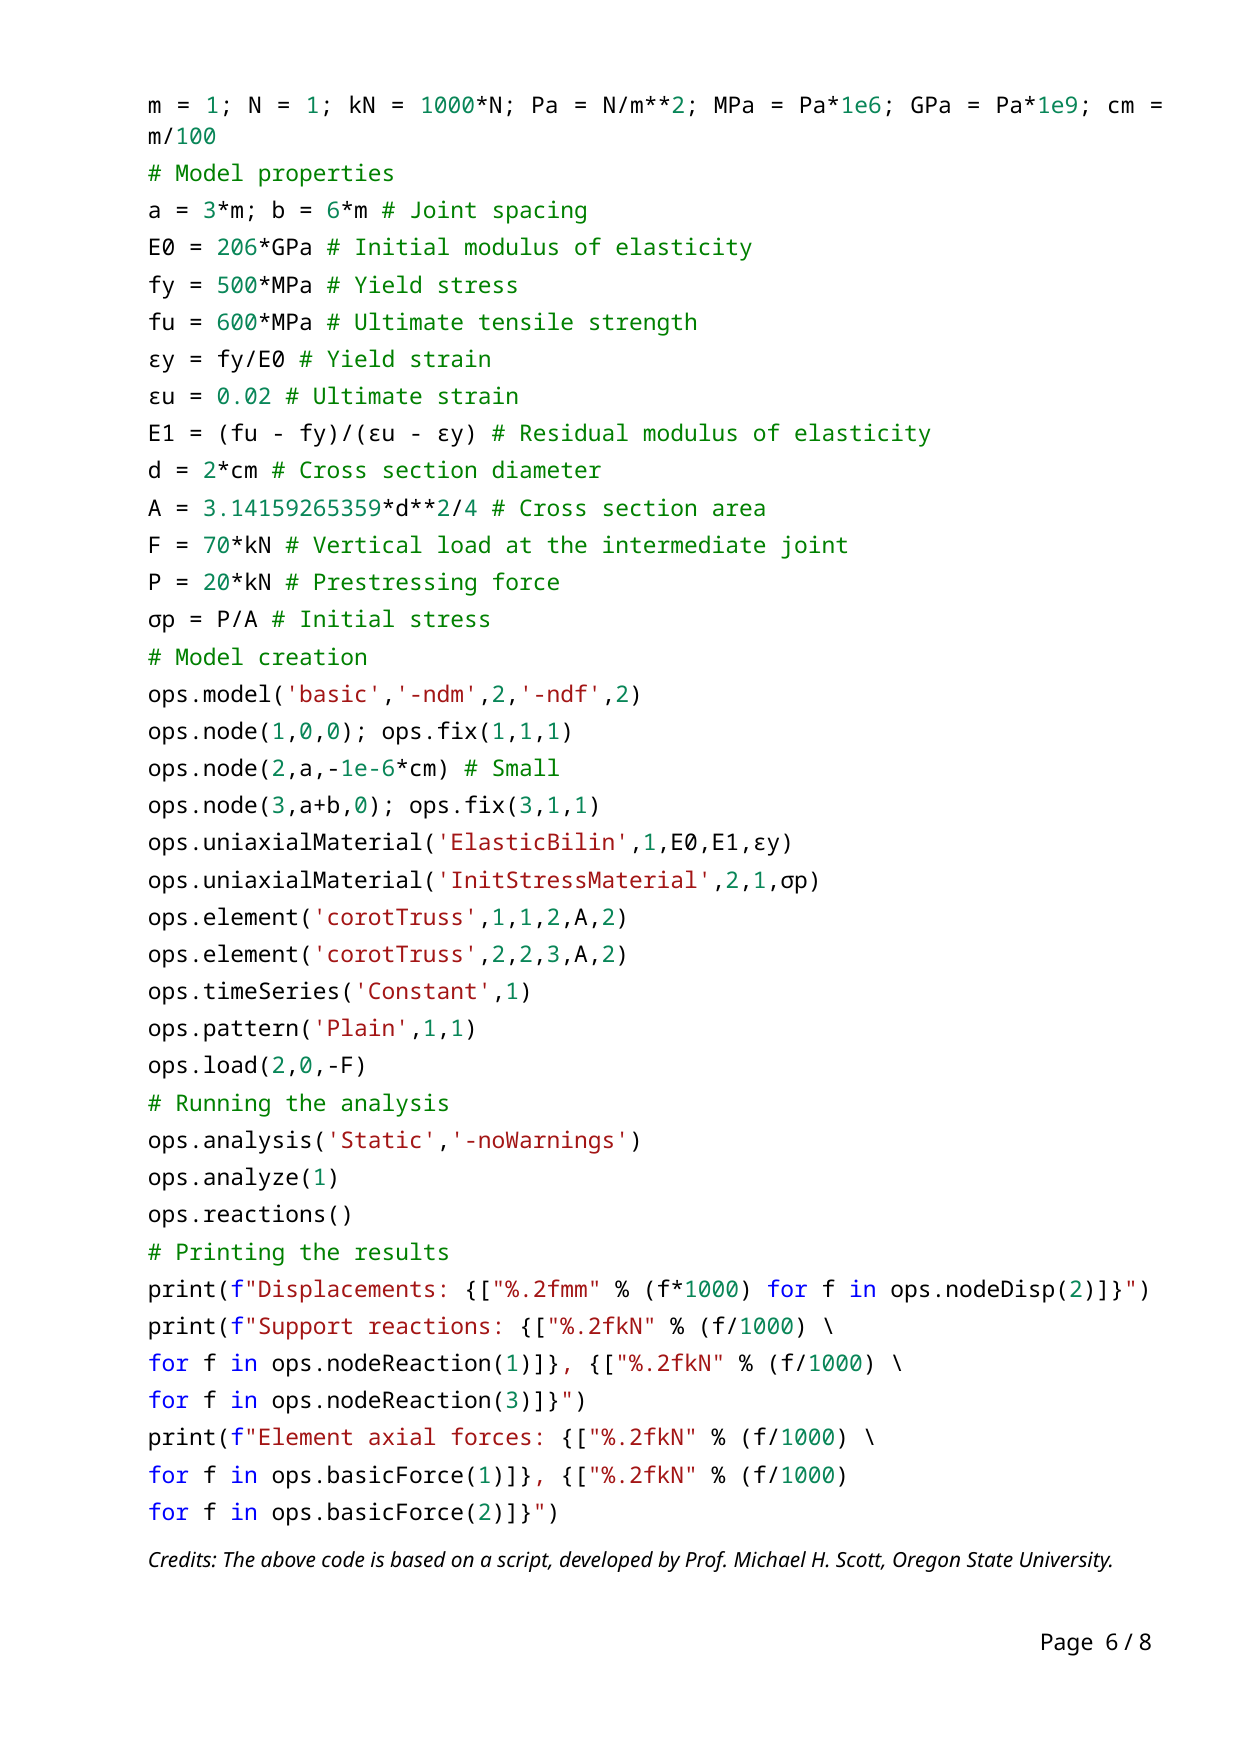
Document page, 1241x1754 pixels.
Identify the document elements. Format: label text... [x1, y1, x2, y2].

text ops.node(3,a+b,0); ops.fix(3,1,1) [148, 789, 1152, 820]
text P = 20*kN # Prestressing force [148, 566, 1152, 597]
text E0 = 206*GPa # Initial modulus of elasticity [148, 231, 1152, 263]
text ops.analysis('Static','-noWarnings') [148, 1124, 1152, 1155]
text ops.analyze(1) [148, 1161, 1152, 1192]
text εy = fy/E0 # Yield strain [148, 343, 1152, 374]
text print(f"Element axial forces: {["%.2fkN" % (f/1000) \ [148, 1421, 1152, 1453]
text ops.pattern('Plain',1,1) [148, 1012, 1152, 1043]
text for f in ops.nodeReaction(3)]}") [148, 1384, 1152, 1415]
text a = 3*m; b = 6*m # Joint spacing [148, 194, 1152, 225]
text A = 3.14159265359*d**2/4 # Cross section area [148, 492, 1152, 523]
text d = 2*cm # Cross section diameter [148, 454, 1152, 486]
text ops.node(1,0,0); ops.fix(1,1,1) [148, 715, 1152, 746]
text # Model creation [148, 640, 1152, 672]
text ops.element('corotTruss',1,1,2,A,2) [148, 901, 1152, 932]
text ops.uniaxialMaterial('ElasticBilin',1,E0,E1,εy) [148, 826, 1152, 858]
text # Model properties [148, 157, 1152, 188]
text print(f"Support reactions: {["%.2fkN" % (f/1000) \ [148, 1310, 1152, 1341]
text for f in ops.nodeReaction(1)]}, {["%.2fkN" % (f/1000) \ [148, 1347, 1152, 1378]
text fu = 600*MPa # Ultimate tensile strength [148, 306, 1152, 337]
text E1 = (fu - fy)/(εu - εy) # Residual modulus of elasticity [148, 417, 1152, 448]
text ops.element('corotTruss',2,2,3,A,2) [148, 938, 1152, 969]
text fy = 500*MPa # Yield stress [148, 268, 1152, 300]
text F = 70*kN # Vertical load at the intermediate joint [148, 529, 1152, 560]
text ops.timeSeries('Constant',1) [148, 975, 1152, 1006]
text # Running the analysis [148, 1087, 1152, 1118]
text m = 1; N = 1; kN = 1000*N; Pa = N/m**2; MPa = Pa*1e6; GPa = Pa*1e9; cm = m/100 [148, 88, 1163, 151]
text ops.load(2,0,-F) [148, 1049, 1152, 1081]
text for f in ops.basicForce(2)]}") [148, 1496, 1152, 1527]
text for f in ops.basicForce(1)]}, {["%.2fkN" % (f/1000) [148, 1458, 1152, 1490]
text ops.model('basic','-ndm',2,'-ndf',2) [148, 678, 1152, 709]
text ops.node(2,a,-1e-6*cm) # Small [148, 752, 1152, 783]
text print(f"Displacements: {["%.2fmm" % (f*1000) for f in ops.nodeDisp(2)]}") [148, 1273, 1152, 1304]
text εu = 0.02 # Ultimate strain [148, 380, 1152, 411]
text # Printing the results [148, 1235, 1152, 1267]
text ops.uniaxialMaterial('InitStressMaterial',2,1,σp) [148, 863, 1152, 895]
text σp = P/A # Initial stress [148, 603, 1152, 634]
text Credits: The above code is based on a script, developed by Prof. Michael H. Scott, Oregon State University. [148, 1545, 1152, 1573]
text ops.reactions() [148, 1198, 1152, 1229]
